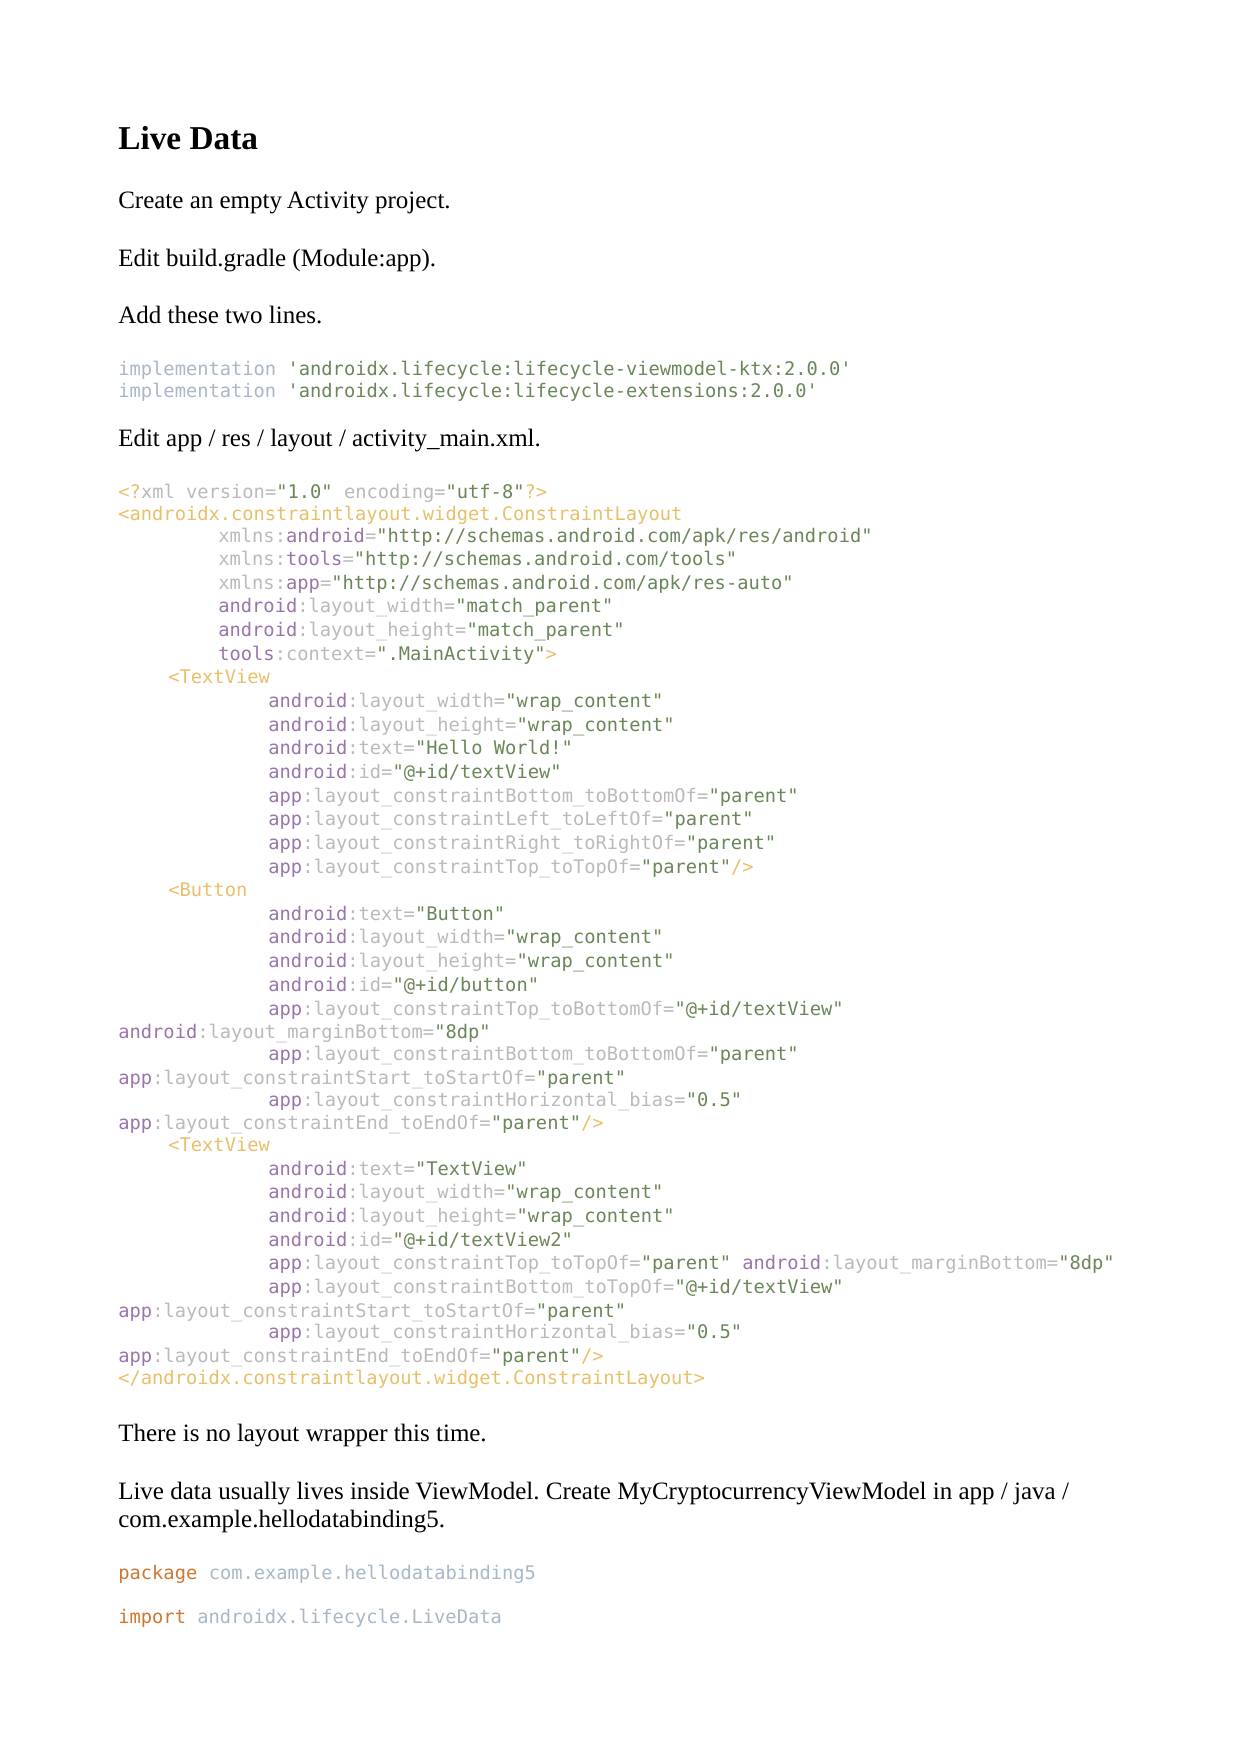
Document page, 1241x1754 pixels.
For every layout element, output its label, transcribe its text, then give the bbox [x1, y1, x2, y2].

text xmlns:app="http://schemas.android.com/apk/res-auto" [118, 572, 1122, 596]
text Create an empty Activity project. [118, 185, 1122, 214]
text android:layout_height="wrap_content" [118, 1205, 1122, 1229]
text Edit build.gradle (Module:app). [118, 243, 1122, 271]
text android:layout_height="wrap_content" [118, 714, 1122, 737]
text app:layout_constraintTop_toTopOf="parent"/> [118, 856, 1122, 879]
text app:layout_constraintLeft_toLeftOf="parent" [118, 808, 1122, 832]
text app:layout_constraintBottom_toBottomOf="parent" app:layout_constraintStart_toStartOf="parent" [118, 1043, 1122, 1088]
text implementation 'androidx.lifecycle:lifecycle-viewmodel-ktx:2.0.0' implementation 'androidx.lifecycle:lifecycle-extensions:2.0.0' [118, 358, 1122, 401]
text <Button [118, 879, 1122, 903]
text <TextView [118, 1134, 1122, 1158]
text app:layout_constraintRight_toRightOf="parent" [118, 832, 1122, 856]
text Live Data [118, 118, 1122, 156]
text Add these two lines. [118, 300, 1122, 329]
text Live data usually lives inside ViewModel. Create MyCryptocurrencyViewModel in app / java / com.example.hellodatabinding5. [118, 1476, 1122, 1533]
text android:layout_width="wrap_content" [118, 927, 1122, 950]
text app:layout_constraintBottom_toBottomOf="parent" [118, 785, 1122, 808]
text android:text="Button" [118, 903, 1122, 927]
text <?xml version="1.0" encoding="utf-8"?> [118, 481, 1122, 503]
text android:layout_width="match_parent" [118, 596, 1122, 619]
text android:id="@+id/button" [118, 974, 1122, 997]
text android:layout_height="match_parent" [118, 619, 1122, 643]
text There is no layout wrapper this time. [118, 1418, 1122, 1447]
text Edit app / res / layout / activity_main.xml. [118, 423, 1122, 452]
text <TextView [118, 666, 1122, 690]
text android:layout_width="wrap_content" [118, 1181, 1122, 1205]
text app:layout_constraintBottom_toTopOf="@+id/textView" app:layout_constraintStart_toStartOf="parent" [118, 1276, 1122, 1321]
text <androidx.constraintlayout.widget.ConstraintLayout [118, 503, 1122, 524]
text package com.example.hellodatabinding5 import androidx.lifecycle.LiveData [118, 1562, 1122, 1628]
text </androidx.constraintlayout.widget.ConstraintLayout> [118, 1367, 1122, 1389]
text tools:context=".MainActivity"> [118, 643, 1122, 666]
text app:layout_constraintHorizontal_bias="0.5" app:layout_constraintEnd_toEndOf="parent"/> [118, 1321, 1122, 1367]
text android:layout_width="wrap_content" [118, 690, 1122, 714]
text android:layout_height="wrap_content" [118, 950, 1122, 974]
text xmlns:tools="http://schemas.android.com/tools" [118, 548, 1122, 572]
text app:layout_constraintHorizontal_bias="0.5" app:layout_constraintEnd_toEndOf="parent"/> [118, 1088, 1122, 1134]
text app:layout_constraintTop_toBottomOf="@+id/textView" android:layout_marginBottom="8dp" [118, 997, 1122, 1043]
text xmlns:android="http://schemas.android.com/apk/res/android" [118, 524, 1122, 548]
text app:layout_constraintTop_toTopOf="parent" android:layout_marginBottom="8dp" [118, 1252, 1122, 1276]
text android:text="TextView" [118, 1158, 1122, 1181]
text android:id="@+id/textView2" [118, 1229, 1122, 1252]
text android:id="@+id/textView" [118, 761, 1122, 785]
text android:text="Hello World!" [118, 737, 1122, 761]
